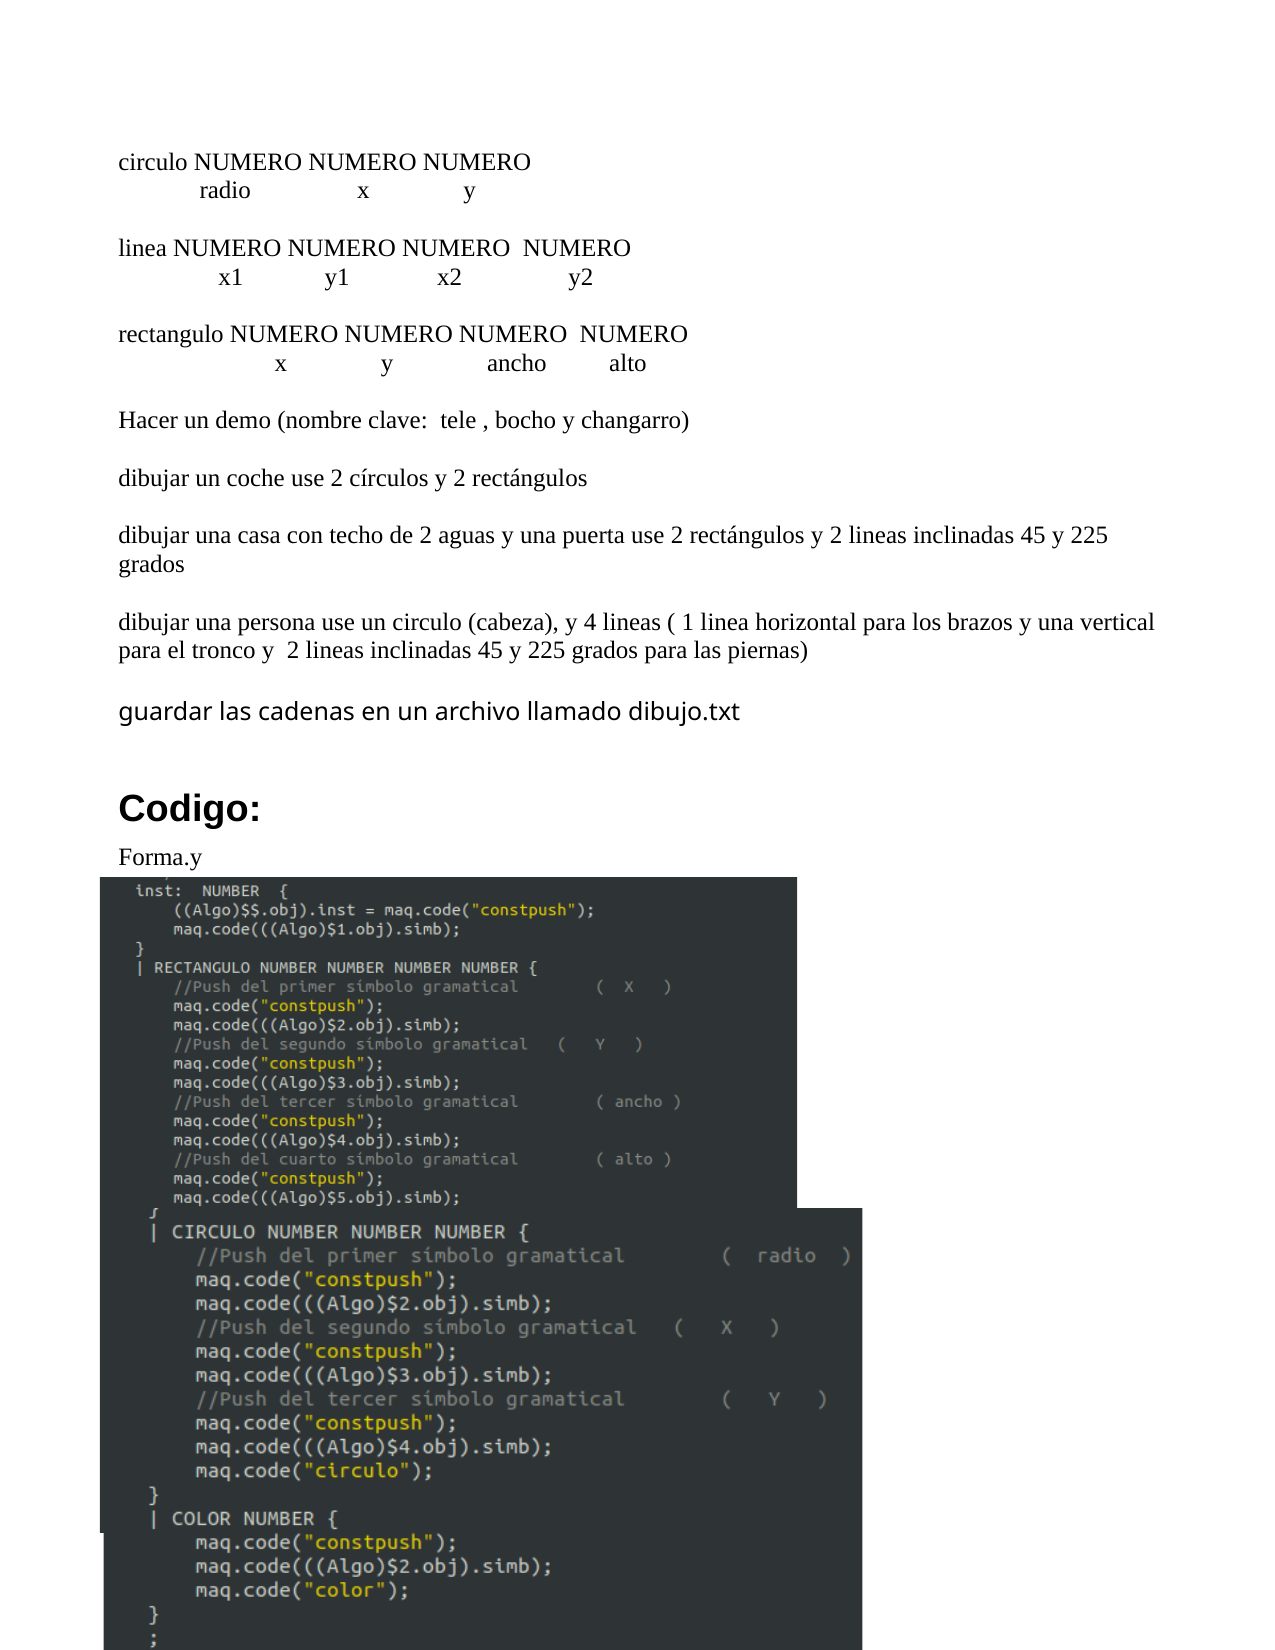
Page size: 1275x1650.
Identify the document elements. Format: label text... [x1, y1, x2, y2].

text x1 y1 x2 y2 [118, 262, 1157, 291]
text dibujar un coche use 2 círculos y 2 rectángulos [118, 463, 1157, 492]
text dibujar una casa con techo de 2 aguas y una puerta use 2 rectángulos y 2 lineas inclinadas 45 y 225 grados [118, 521, 1157, 578]
text circulo NUMERO NUMERO NUMERO [118, 147, 1157, 176]
text rectangulo NUMERO NUMERO NUMERO NUMERO [118, 319, 1157, 348]
text Hacer un demo (nombre clave: tele , bocho y changarro) [118, 406, 1157, 434]
text radio x y [118, 176, 1157, 204]
text linea NUMERO NUMERO NUMERO NUMERO [118, 233, 1157, 262]
picture [99, 877, 863, 1650]
text dibujar una persona use un circulo (cabeza), y 4 lineas ( 1 linea horizontal para los brazos y una vertical para el tronco y 2 lineas inclinadas 45 y 225 grados para las piernas) [118, 607, 1157, 664]
text x y ancho alto [118, 348, 1157, 377]
text Forma.y [118, 842, 1157, 871]
subtitle Codigo: [118, 786, 1157, 830]
text guardar las cadenas en un archivo llamado dibujo.txt [118, 693, 1157, 727]
